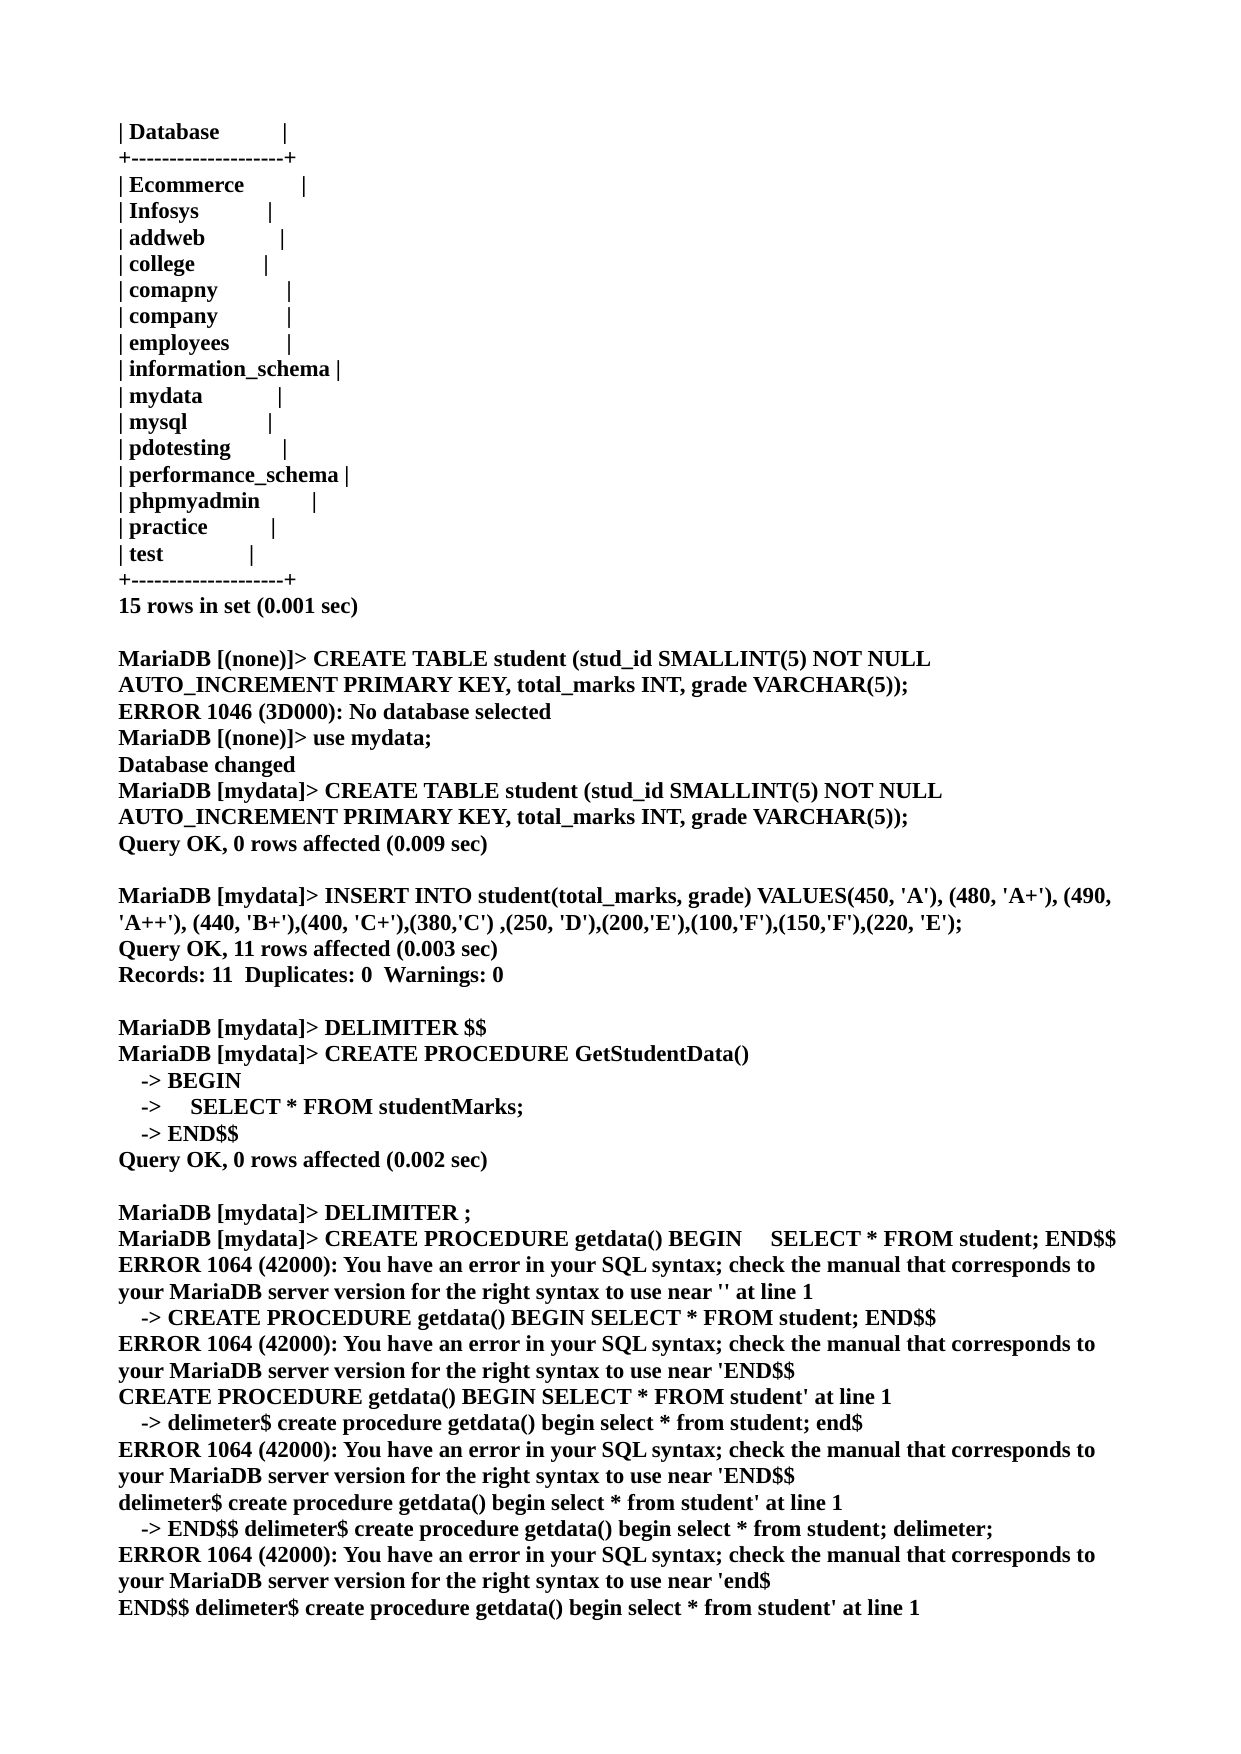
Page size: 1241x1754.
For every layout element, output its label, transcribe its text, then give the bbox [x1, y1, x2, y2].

text MariaDB [mydata]> CREATE TABLE student (stud_id SMALLINT(5) NOT NULL AUTO_INCREMENT PRIMARY KEY, total_marks INT, grade VARCHAR(5)); [118, 777, 1122, 830]
text | company | [118, 303, 1122, 329]
text delimeter$ create procedure getdata() begin select * from student' at line 1 [118, 1488, 1122, 1515]
text | information_schema | [118, 355, 1122, 382]
text +--------------------+ [118, 144, 1122, 171]
text | pdotesting | [118, 434, 1122, 461]
text MariaDB [mydata]> CREATE PROCEDURE getdata() BEGIN SELECT * FROM student; END$$ [118, 1225, 1122, 1251]
text | addweb | [118, 223, 1122, 250]
text MariaDB [mydata]> DELIMITER ; [118, 1199, 1122, 1225]
text -> CREATE PROCEDURE getdata() BEGIN SELECT * FROM student; END$$ [118, 1304, 1122, 1330]
text MariaDB [mydata]> DELIMITER $$ [118, 1014, 1122, 1041]
text | phpmyadmin | [118, 487, 1122, 513]
text MariaDB [mydata]> INSERT INTO student(total_marks, grade) VALUES(450, 'A'), (480, 'A+'), (490, 'A++'), (440, 'B+'),(400, 'C+'),(380,'C') ,(250, 'D'),(200,'E'),(100,'F'),(150,'F'),(220, 'E'); [118, 882, 1122, 935]
text -> END$$ delimeter$ create procedure getdata() begin select * from student; delimeter; [118, 1515, 1122, 1541]
text | performance_schema | [118, 461, 1122, 487]
text -> SELECT * FROM studentMarks; [118, 1093, 1122, 1119]
text ERROR 1064 (42000): You have an error in your SQL syntax; check the manual that corresponds to your MariaDB server version for the right syntax to use near 'END$$ [118, 1330, 1122, 1383]
text | mydata | [118, 382, 1122, 408]
text -> delimeter$ create procedure getdata() begin select * from student; end$ [118, 1409, 1122, 1436]
text | Database | [118, 118, 1122, 144]
text | comapny | [118, 276, 1122, 303]
text END$$ delimeter$ create procedure getdata() begin select * from student' at line 1 [118, 1594, 1122, 1620]
text ERROR 1064 (42000): You have an error in your SQL syntax; check the manual that corresponds to your MariaDB server version for the right syntax to use near 'END$$ [118, 1436, 1122, 1488]
text Query OK, 0 rows affected (0.009 sec) [118, 830, 1122, 856]
text | Infosys | [118, 197, 1122, 223]
text CREATE PROCEDURE getdata() BEGIN SELECT * FROM student' at line 1 [118, 1383, 1122, 1409]
text -> BEGIN [118, 1067, 1122, 1093]
text Database changed [118, 751, 1122, 777]
text MariaDB [(none)]> CREATE TABLE student (stud_id SMALLINT(5) NOT NULL AUTO_INCREMENT PRIMARY KEY, total_marks INT, grade VARCHAR(5)); [118, 645, 1122, 698]
text MariaDB [mydata]> CREATE PROCEDURE GetStudentData() [118, 1041, 1122, 1067]
text Records: 11 Duplicates: 0 Warnings: 0 [118, 961, 1122, 988]
text +--------------------+ [118, 566, 1122, 592]
text ERROR 1064 (42000): You have an error in your SQL syntax; check the manual that corresponds to your MariaDB server version for the right syntax to use near 'end$ [118, 1541, 1122, 1594]
text | mysql | [118, 408, 1122, 434]
text | test | [118, 540, 1122, 566]
text 15 rows in set (0.001 sec) [118, 592, 1122, 619]
text Query OK, 0 rows affected (0.002 sec) [118, 1146, 1122, 1172]
text | college | [118, 250, 1122, 276]
text | Ecommerce | [118, 171, 1122, 197]
text -> END$$ [118, 1119, 1122, 1146]
text | practice | [118, 513, 1122, 540]
text | employees | [118, 329, 1122, 355]
text MariaDB [(none)]> use mydata; [118, 724, 1122, 751]
text Query OK, 11 rows affected (0.003 sec) [118, 935, 1122, 961]
text ERROR 1064 (42000): You have an error in your SQL syntax; check the manual that corresponds to your MariaDB server version for the right syntax to use near '' at line 1 [118, 1251, 1122, 1304]
text ERROR 1046 (3D000): No database selected [118, 698, 1122, 724]
